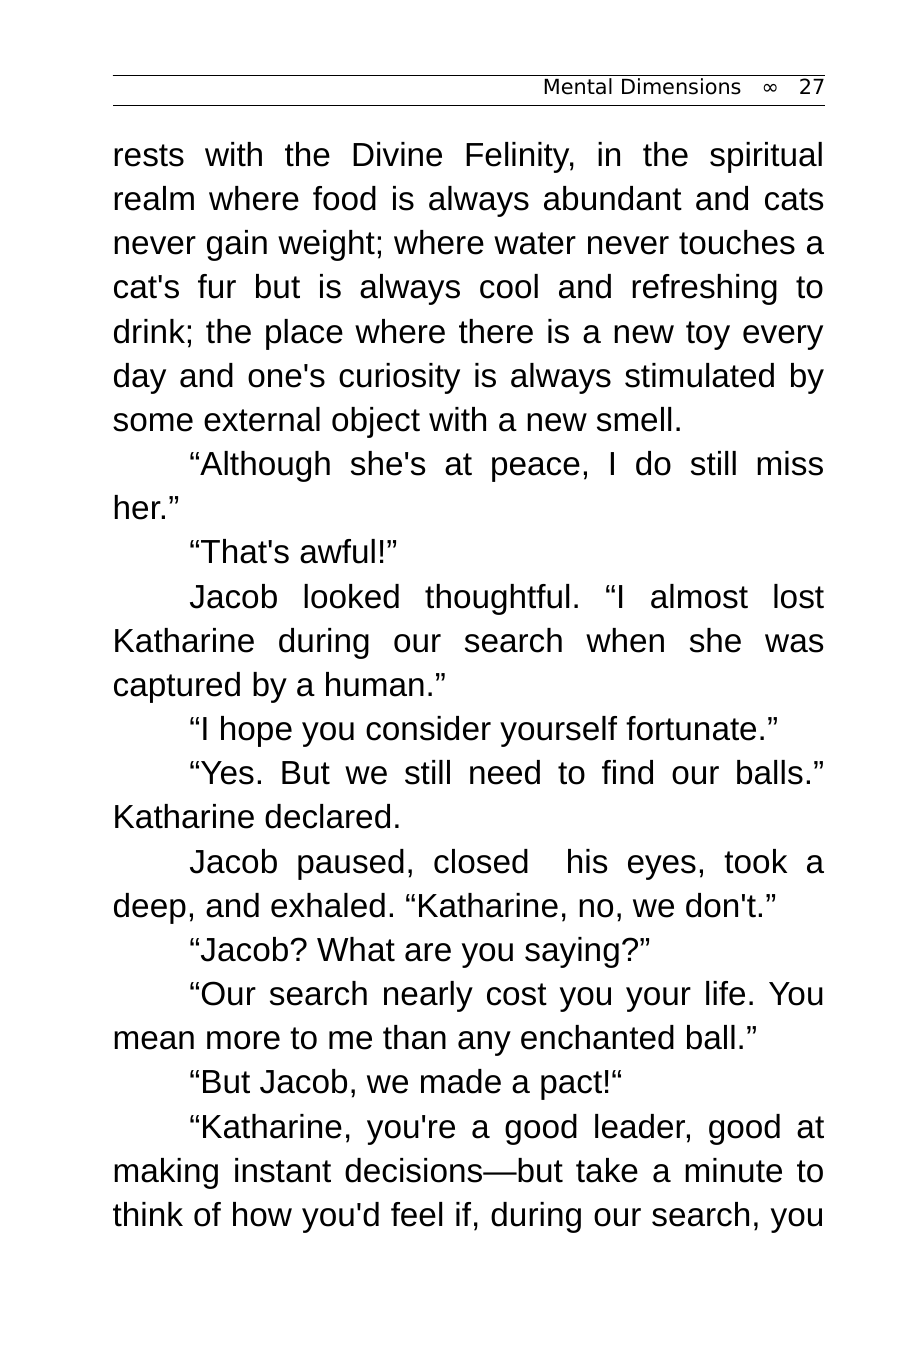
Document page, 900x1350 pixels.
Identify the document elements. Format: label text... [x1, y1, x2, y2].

text Jacob paused, closed his eyes, took a deep, and exhaled. “Katharine, no, we don't.” [112, 842, 825, 924]
text “But Jacob, we made a pact!“ [112, 1062, 825, 1101]
text “Jacob? What are you saying?” [112, 930, 825, 968]
text “Our search nearly cost you your life. You mean more to me than any enchanted ball.” [112, 974, 825, 1057]
text “Yes. But we still need to find our balls.” Katharine declared. [112, 753, 825, 836]
text “Although she's at peace, I do still miss her.” [112, 444, 825, 527]
text “That's awful!” [112, 532, 825, 571]
text “Katharine, you're a good leader, good at making instant decisions—but take a minute to think of how you'd feel if, during our search, you [112, 1107, 825, 1233]
text “I hope you consider yourself fortunate.” [112, 709, 825, 748]
text Jacob looked thoughtful. “I almost lost Katharine during our search when she was captured by a human.” [112, 577, 825, 703]
text rests with the Divine Felinity, in the spiritual realm where food is always abundant and cats never gain weight; where water never touches a cat's fur but is always cool and refreshing to drink; the place where there is a new toy every day and one's curiosity is always stimulated by some external object with a new smell. [112, 135, 825, 438]
